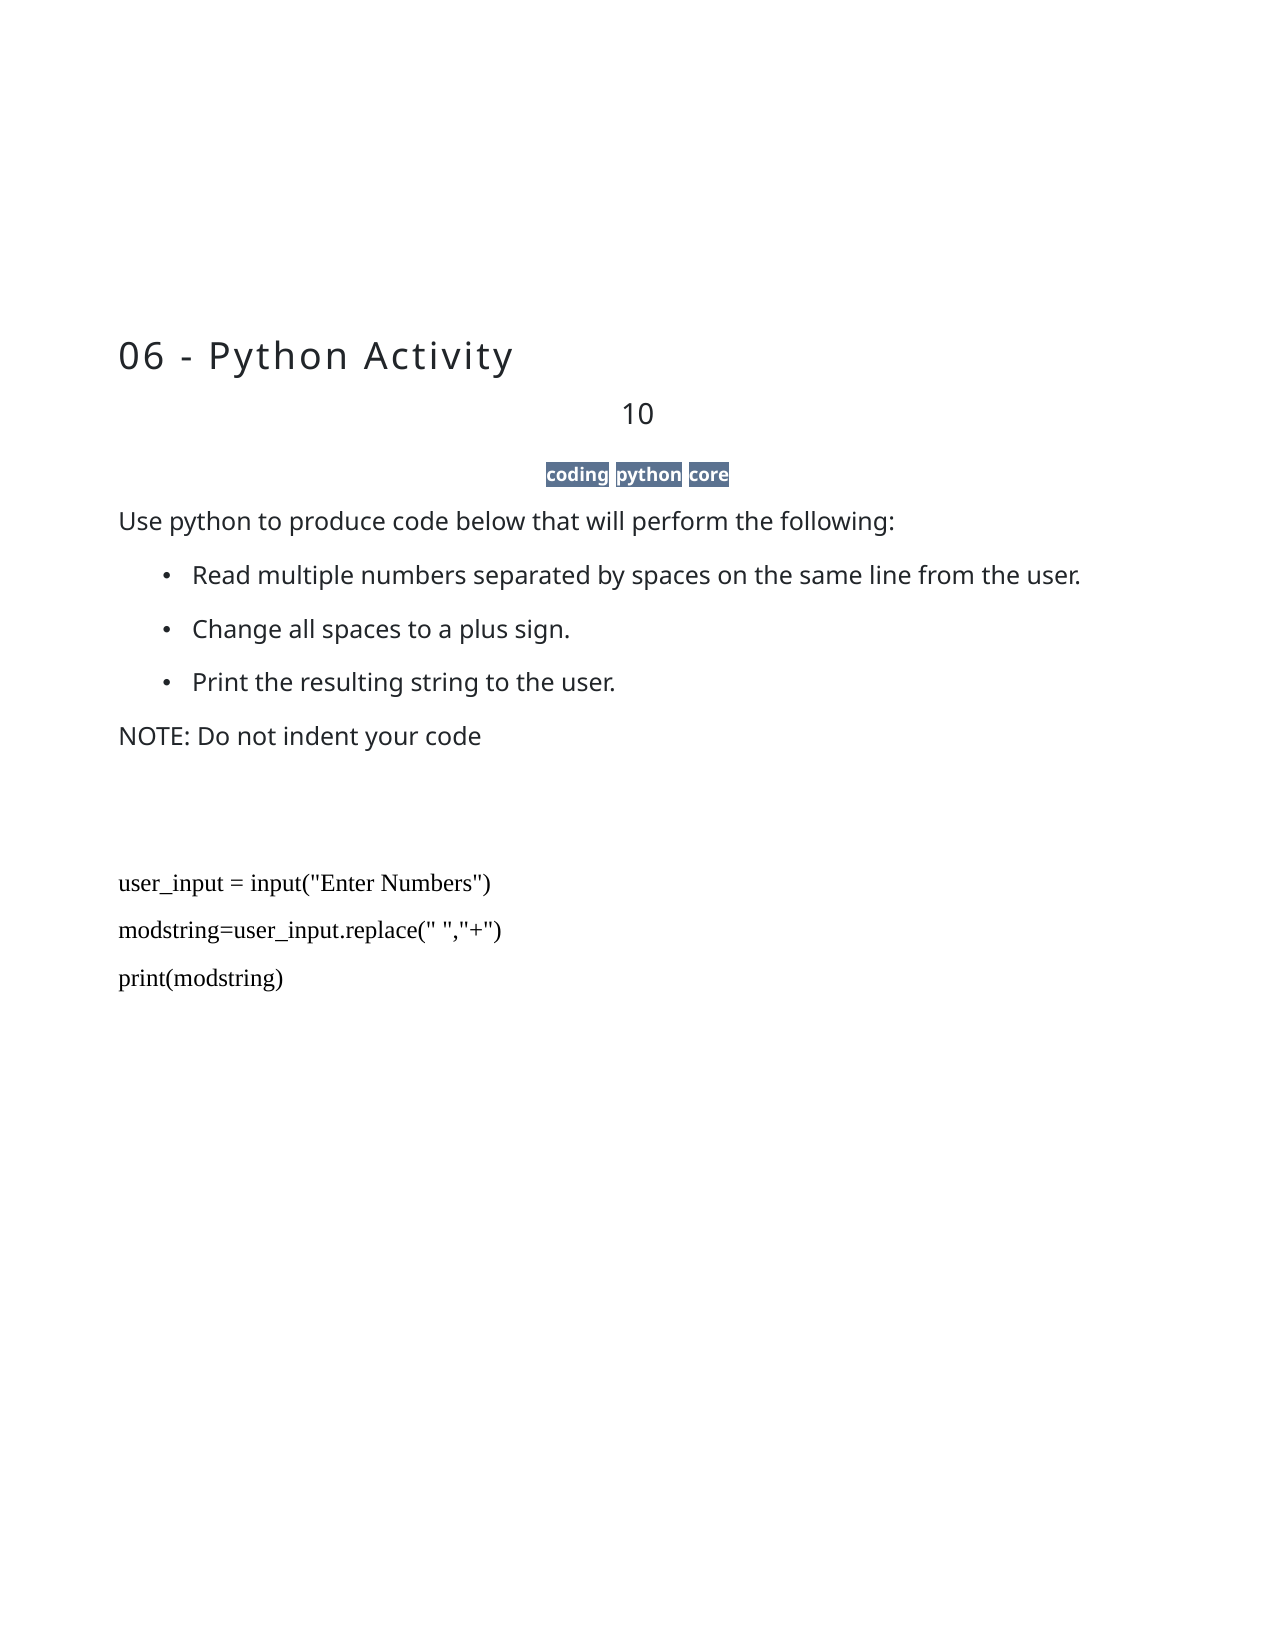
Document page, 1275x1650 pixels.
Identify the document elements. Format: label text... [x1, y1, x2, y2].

subtitle 06 - Python Activity [118, 329, 1157, 380]
text NOTE: Do not indent your code [118, 719, 1157, 753]
text user_input = input("Enter Numbers") [118, 868, 1157, 896]
text Use python to produce code below that will perform the following: [118, 504, 1157, 538]
text coding python core [118, 455, 1157, 489]
list Print the resulting string to the user. [162, 665, 1157, 699]
list Read multiple numbers separated by spaces on the same line from the user. [162, 557, 1157, 592]
text print(modstring) [118, 963, 1157, 992]
text modstring=user_input.replace(" ","+") [118, 915, 1157, 944]
list Change all spaces to a plus sign. [162, 611, 1157, 645]
subtitle 10 [118, 393, 1157, 433]
